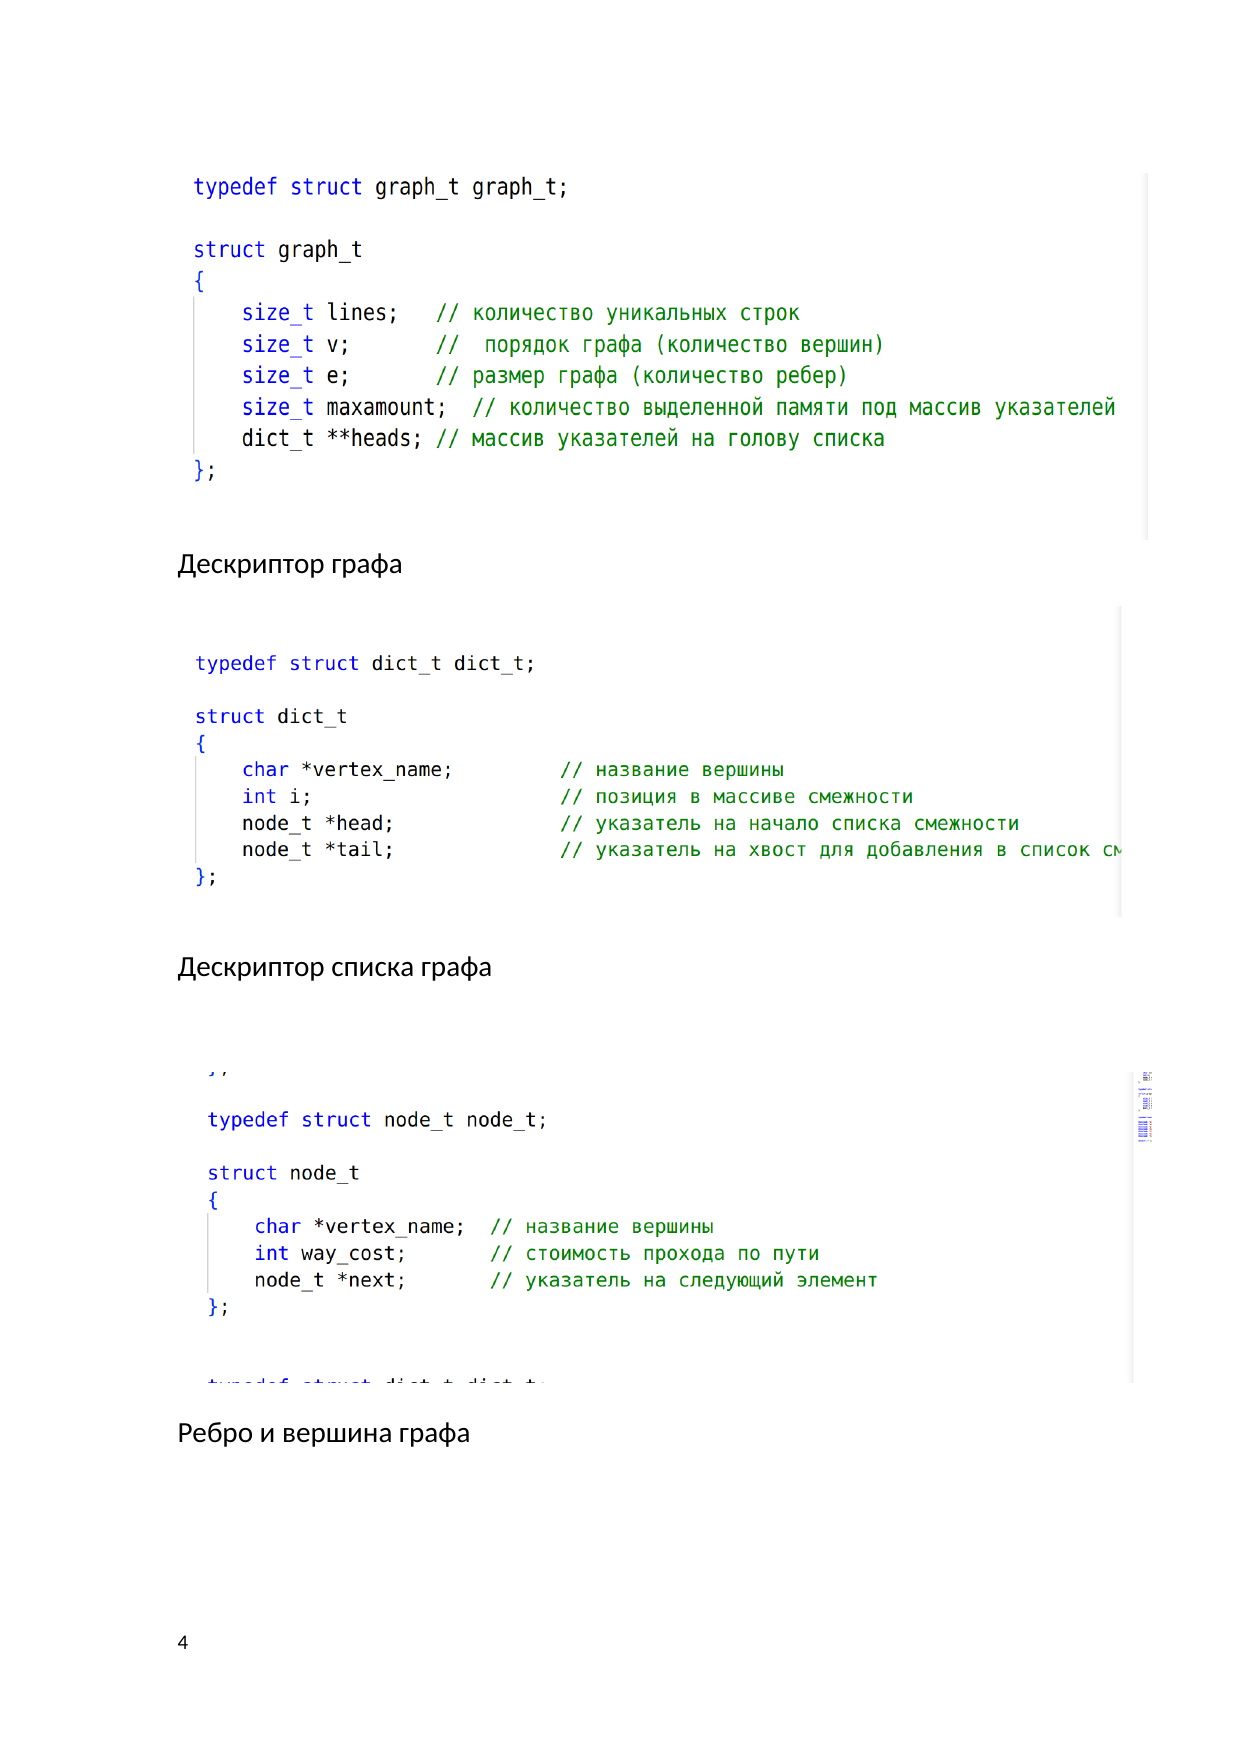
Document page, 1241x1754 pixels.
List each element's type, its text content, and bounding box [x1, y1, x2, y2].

text Дескриптор списка графа [177, 917, 1152, 984]
picture [177, 1072, 1152, 1383]
text Дескриптор графа [177, 540, 1152, 581]
picture [177, 606, 1152, 917]
text Ребро и вершина графа [177, 1383, 1152, 1449]
picture [177, 173, 1152, 540]
